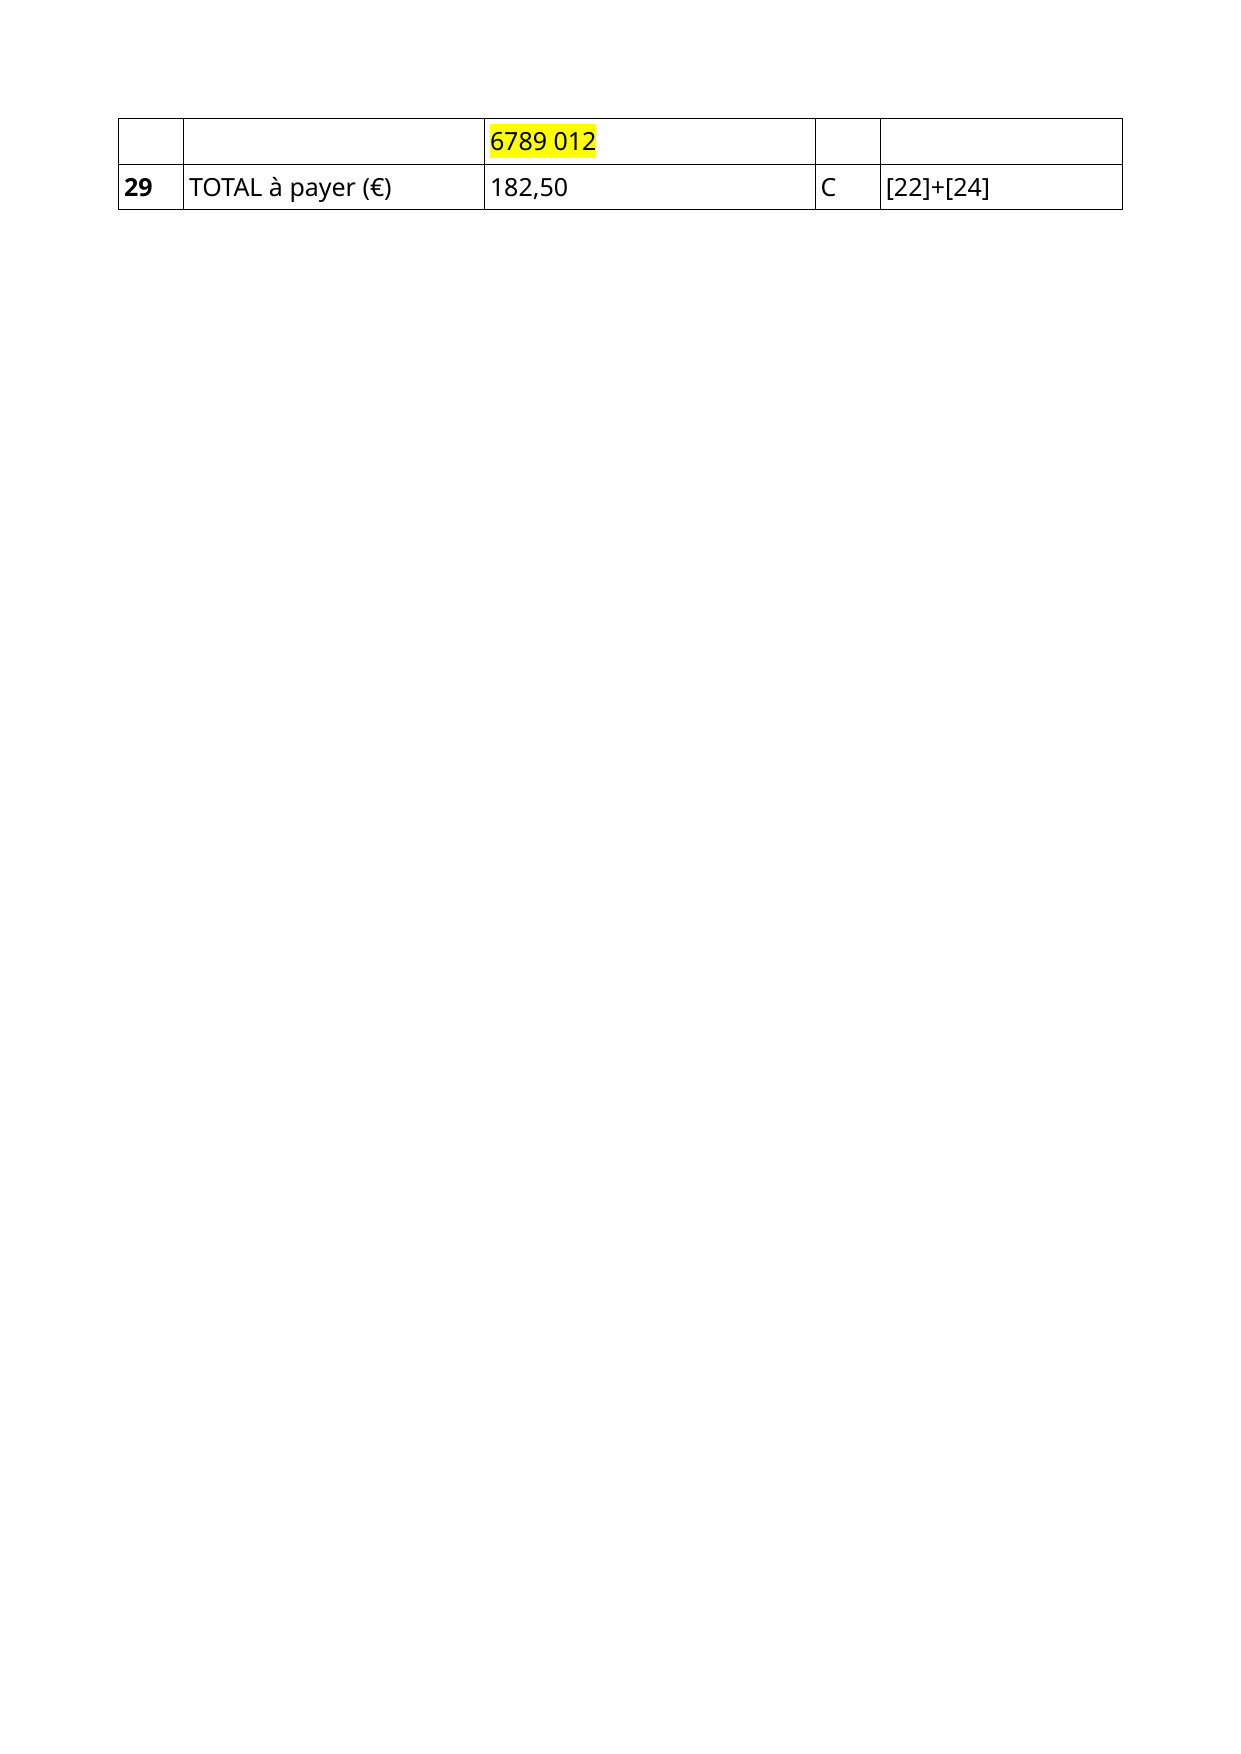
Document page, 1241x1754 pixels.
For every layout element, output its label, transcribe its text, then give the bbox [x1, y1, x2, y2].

table_cell 29 [119, 165, 183, 209]
table_cell 182,50 [485, 165, 815, 209]
table_cell [22]+[24] [881, 165, 1122, 209]
table_cell [119, 119, 183, 164]
table_cell 6789 012 [485, 119, 815, 164]
table_cell TOTAL à payer (€) [184, 165, 484, 209]
table_cell C [816, 165, 880, 209]
table_cell [184, 119, 484, 164]
table_cell [881, 119, 1122, 164]
table_cell [816, 119, 880, 164]
